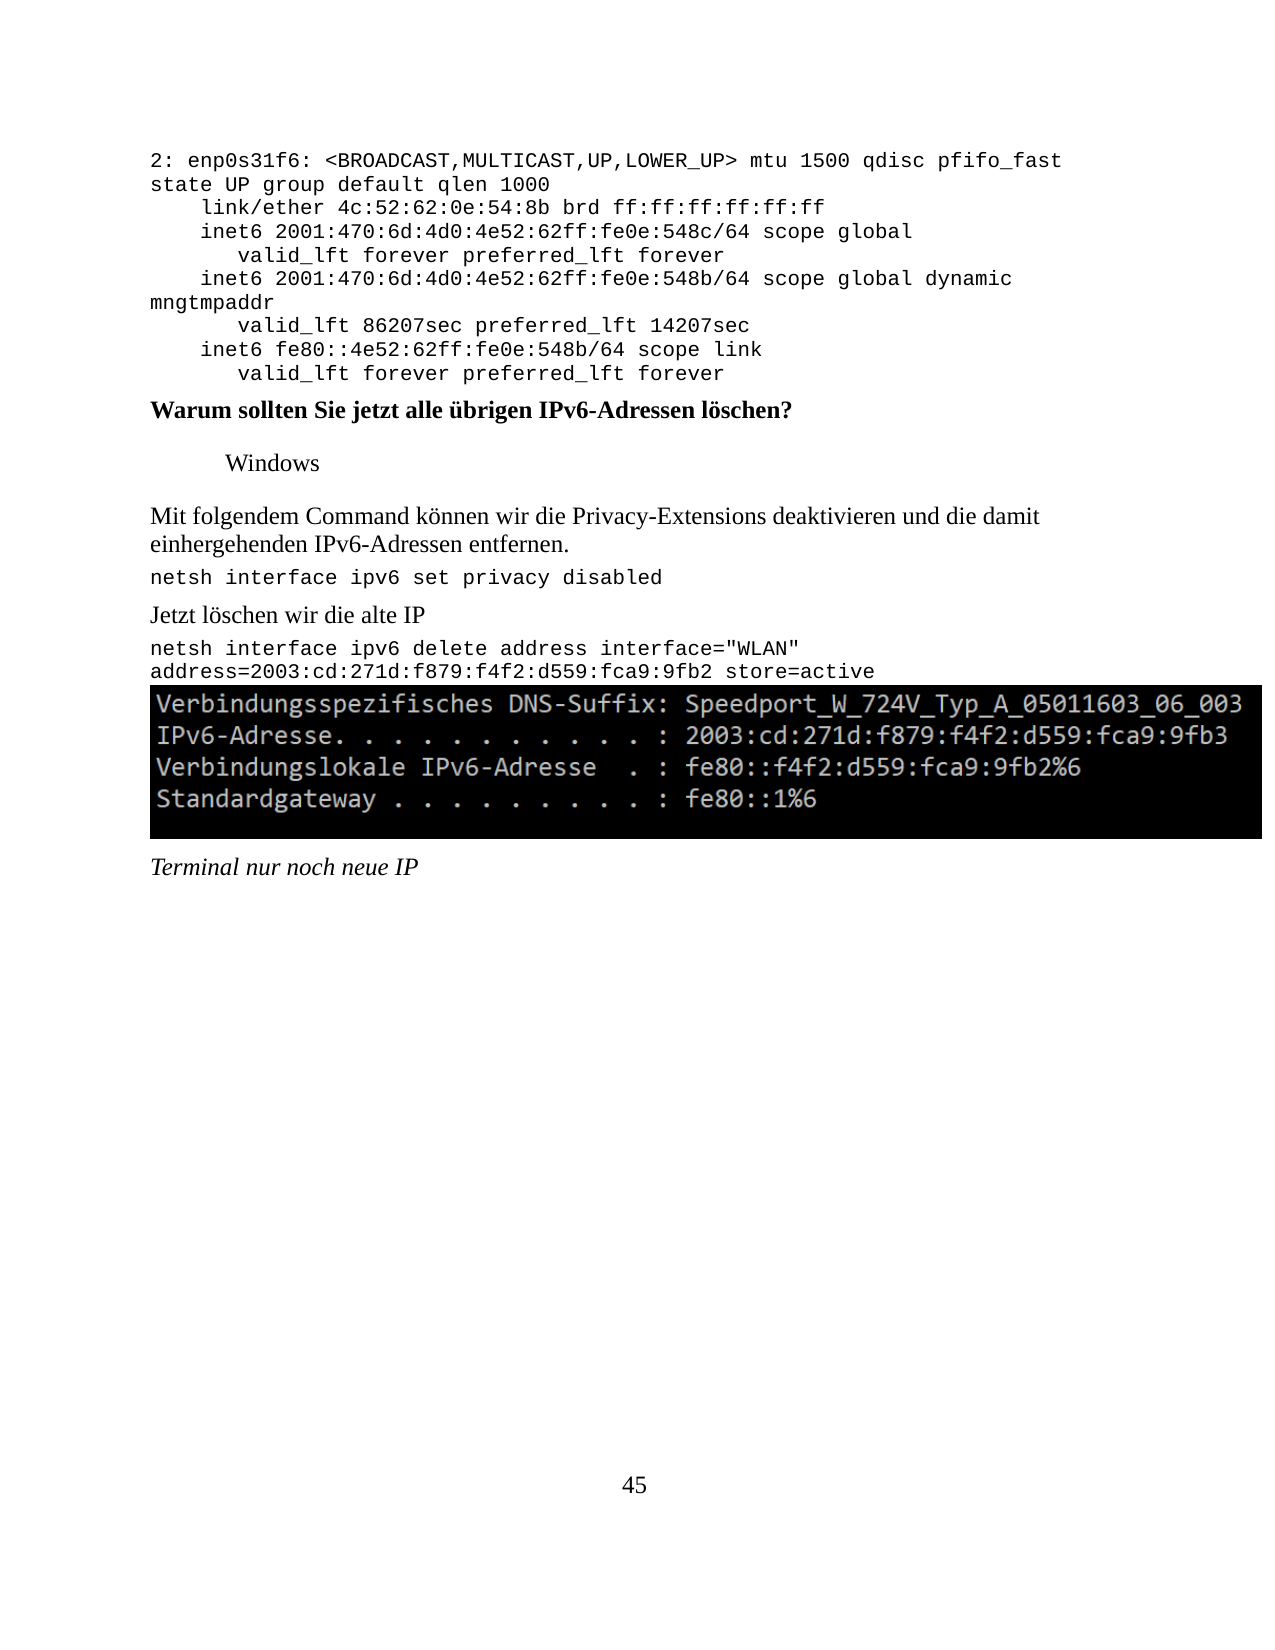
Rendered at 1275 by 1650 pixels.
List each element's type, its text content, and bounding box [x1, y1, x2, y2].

text Warum sollten Sie jetzt alle übrigen IPv6-Adressen löschen? [150, 395, 1125, 424]
text valid_lft 86207sec preferred_lft 14207sec [150, 316, 1125, 339]
text Terminal nur noch neue IP [150, 852, 1125, 880]
text Mit folgendem Command können wir die Privacy-Extensions deaktivieren und die damit einhergehenden IPv6-Adressen entfernen. [150, 501, 1125, 558]
text netsh interface ipv6 set privacy disabled [150, 567, 1125, 591]
text netsh interface ipv6 delete address interface="WLAN" address=2003:cd:271d:f879:f4f2:d559:fca9:9fb2 store=active [150, 638, 1125, 685]
text 2: enp0s31f6: <BROADCAST,MULTICAST,UP,LOWER_UP> mtu 1500 qdisc pfifo_fast state UP group default qlen 1000 [150, 150, 1125, 197]
text valid_lft forever preferred_lft forever [150, 244, 1125, 268]
text valid_lft forever preferred_lft forever [150, 363, 1125, 386]
text link/ether 4c:52:62:0e:54:8b brd ff:ff:ff:ff:ff:ff [150, 197, 1125, 221]
text Jetzt löschen wir die alte IP [150, 600, 1125, 629]
text inet6 2001:470:6d:4d0:4e52:62ff:fe0e:548b/64 scope global dynamic mngtmpaddr [150, 268, 1125, 316]
picture [150, 685, 1262, 839]
text Windows [225, 448, 1125, 477]
text inet6 fe80::4e52:62ff:fe0e:548b/64 scope link [150, 339, 1125, 363]
text inet6 2001:470:6d:4d0:4e52:62ff:fe0e:548c/64 scope global [150, 221, 1125, 244]
